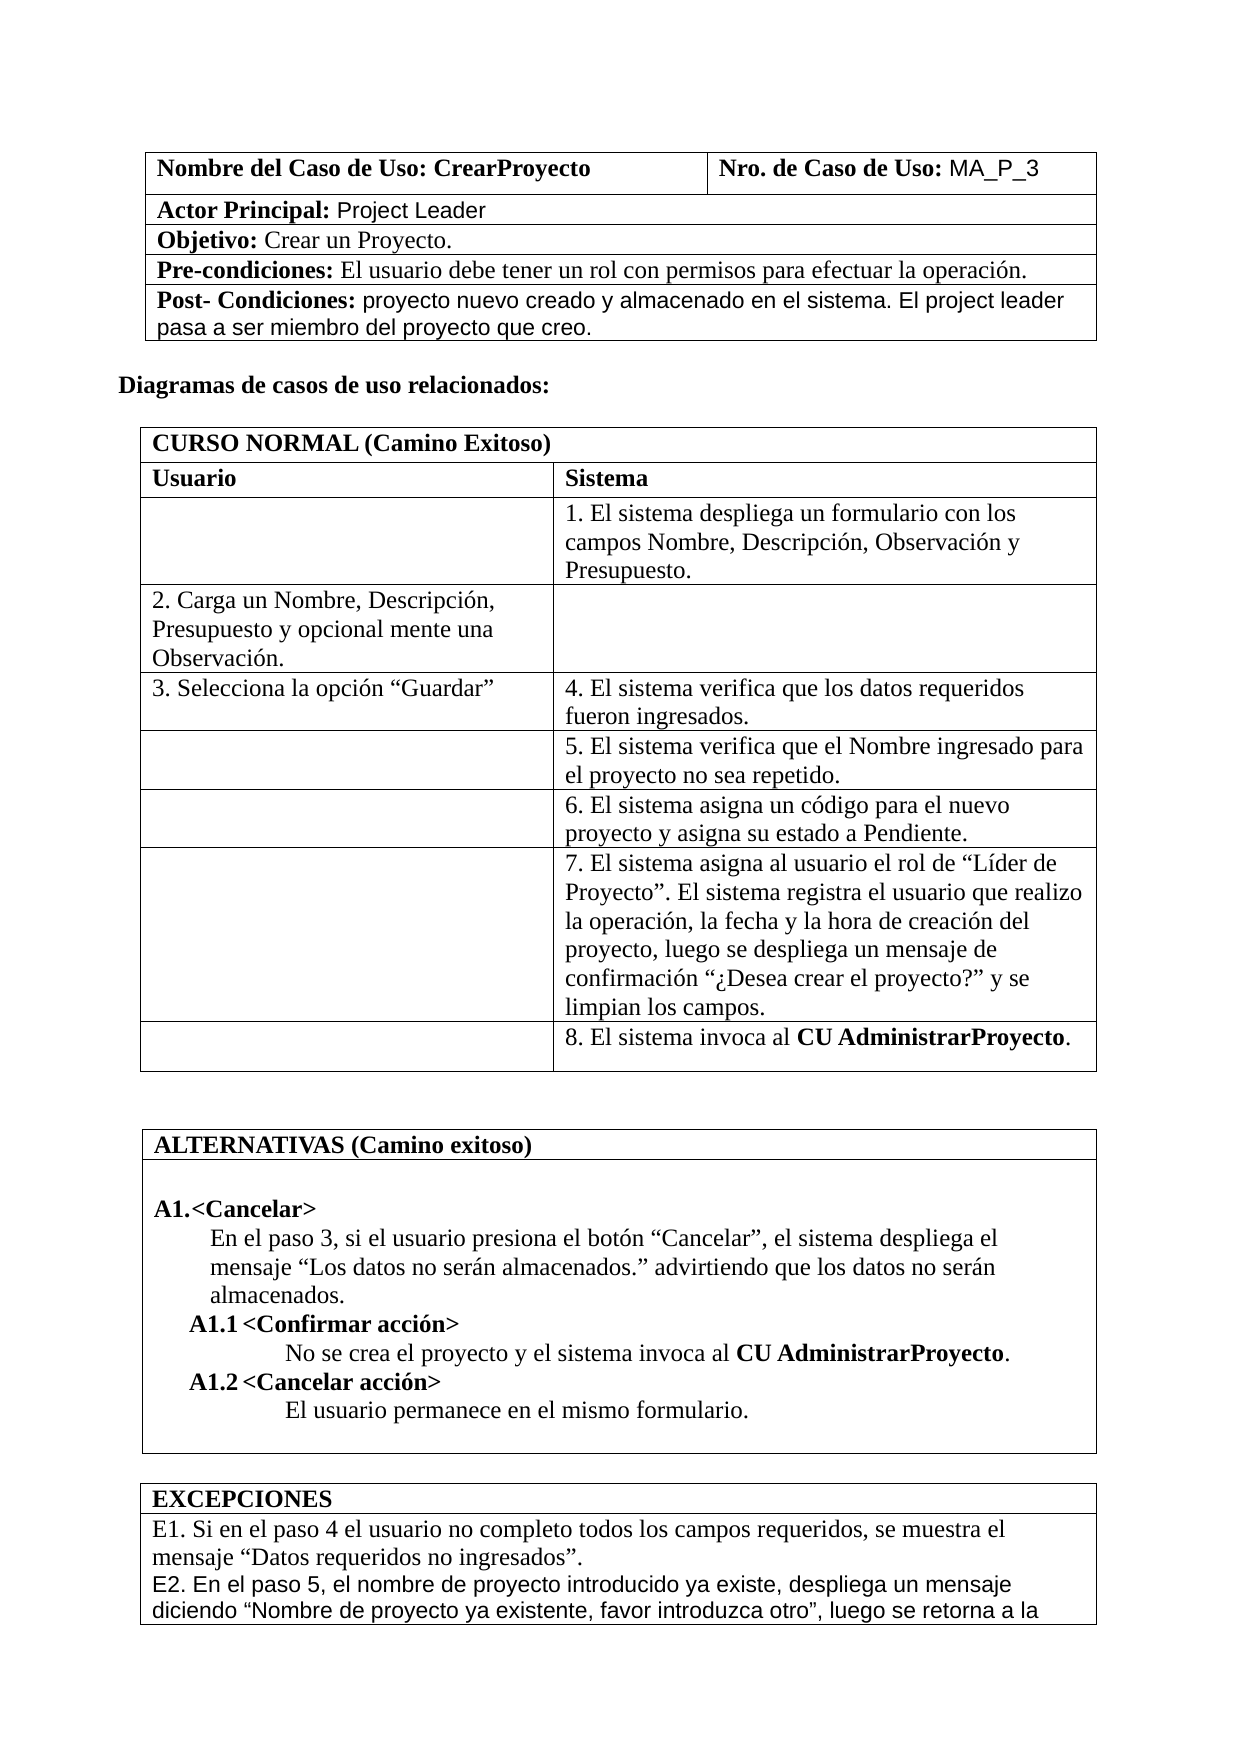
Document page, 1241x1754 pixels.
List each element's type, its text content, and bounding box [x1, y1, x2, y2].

table_cell 7. El sistema asigna al usuario el rol de “Líder de Proyecto”. El sistema registra el usuario que realizo la operación, la fecha y la hora de creación del proyecto, luego se despliega un mensaje de confirmación “¿Desea crear el proyecto?” y se limpian los campos. [554, 848, 1096, 1021]
text Diagramas de casos de uso relacionados: [118, 370, 1122, 398]
table_cell Pre-condiciones: El usuario debe tener un rol con permisos para efectuar la operación. [146, 255, 1096, 284]
table_cell Usuario [141, 463, 553, 497]
table_cell Post- Condiciones: proyecto nuevo creado y almacenado en el sistema. El project leader pasa a ser miembro del proyecto que creo. [146, 285, 1096, 340]
table_cell 2. Carga un Nombre, Descripción, Presupuesto y opcional mente una Observación. [141, 585, 553, 672]
table_cell [141, 498, 553, 584]
table_header Nro. de Caso de Uso: MA_P_3 [708, 153, 1096, 194]
table_cell [141, 790, 553, 847]
table_cell [141, 731, 553, 789]
table_cell 8. El sistema invoca al CU AdministrarProyecto. [554, 1022, 1096, 1071]
table_header EXCEPCIONES [141, 1484, 1096, 1513]
table_cell [141, 848, 553, 1021]
table_header Nombre del Caso de Uso: CrearProyecto [146, 153, 707, 194]
table_cell 3. Selecciona la opción “Guardar” [141, 673, 553, 730]
table_cell 6. El sistema asigna un código para el nuevo proyecto y asigna su estado a Pendiente. [554, 790, 1096, 847]
table_header CURSO NORMAL (Camino Exitoso) [141, 428, 1096, 462]
table_cell Objetivo: Crear un Proyecto. [146, 225, 1096, 254]
table_cell Actor Principal: Project Leader [146, 195, 1096, 224]
table_cell 1. El sistema despliega un formulario con los campos Nombre, Descripción, Observación y Presupuesto. [554, 498, 1096, 584]
table_cell [141, 1022, 553, 1071]
table_cell [554, 585, 1096, 672]
table_cell 4. El sistema verifica que los datos requeridos fueron ingresados. [554, 673, 1096, 730]
table_cell Sistema [554, 463, 1096, 497]
table_header ALTERNATIVAS (Camino exitoso) [143, 1130, 1096, 1159]
table_cell <Cancelar> En el paso 3, si el usuario presiona el botón “Cancelar”, el sistema despliega el mensaje “Los datos no serán almacenados.” advirtiendo que los datos no serán almacenados. <Confirmar acción> No se crea el proyecto y el sistema invoca al CU AdministrarProyecto. <Cancelar acción> El usuario permanece en el mismo formulario. [143, 1160, 1096, 1453]
table_cell E1. Si en el paso 4 el usuario no completo todos los campos requeridos, se muestra el mensaje “Datos requeridos no ingresados”. E2. En el paso 5, el nombre de proyecto introducido ya existe, despliega un mensaje diciendo “Nombre de proyecto ya existente, favor introduzca otro”, luego se retorna a la [141, 1514, 1096, 1624]
table_cell 5. El sistema verifica que el Nombre ingresado para el proyecto no sea repetido. [554, 731, 1096, 789]
